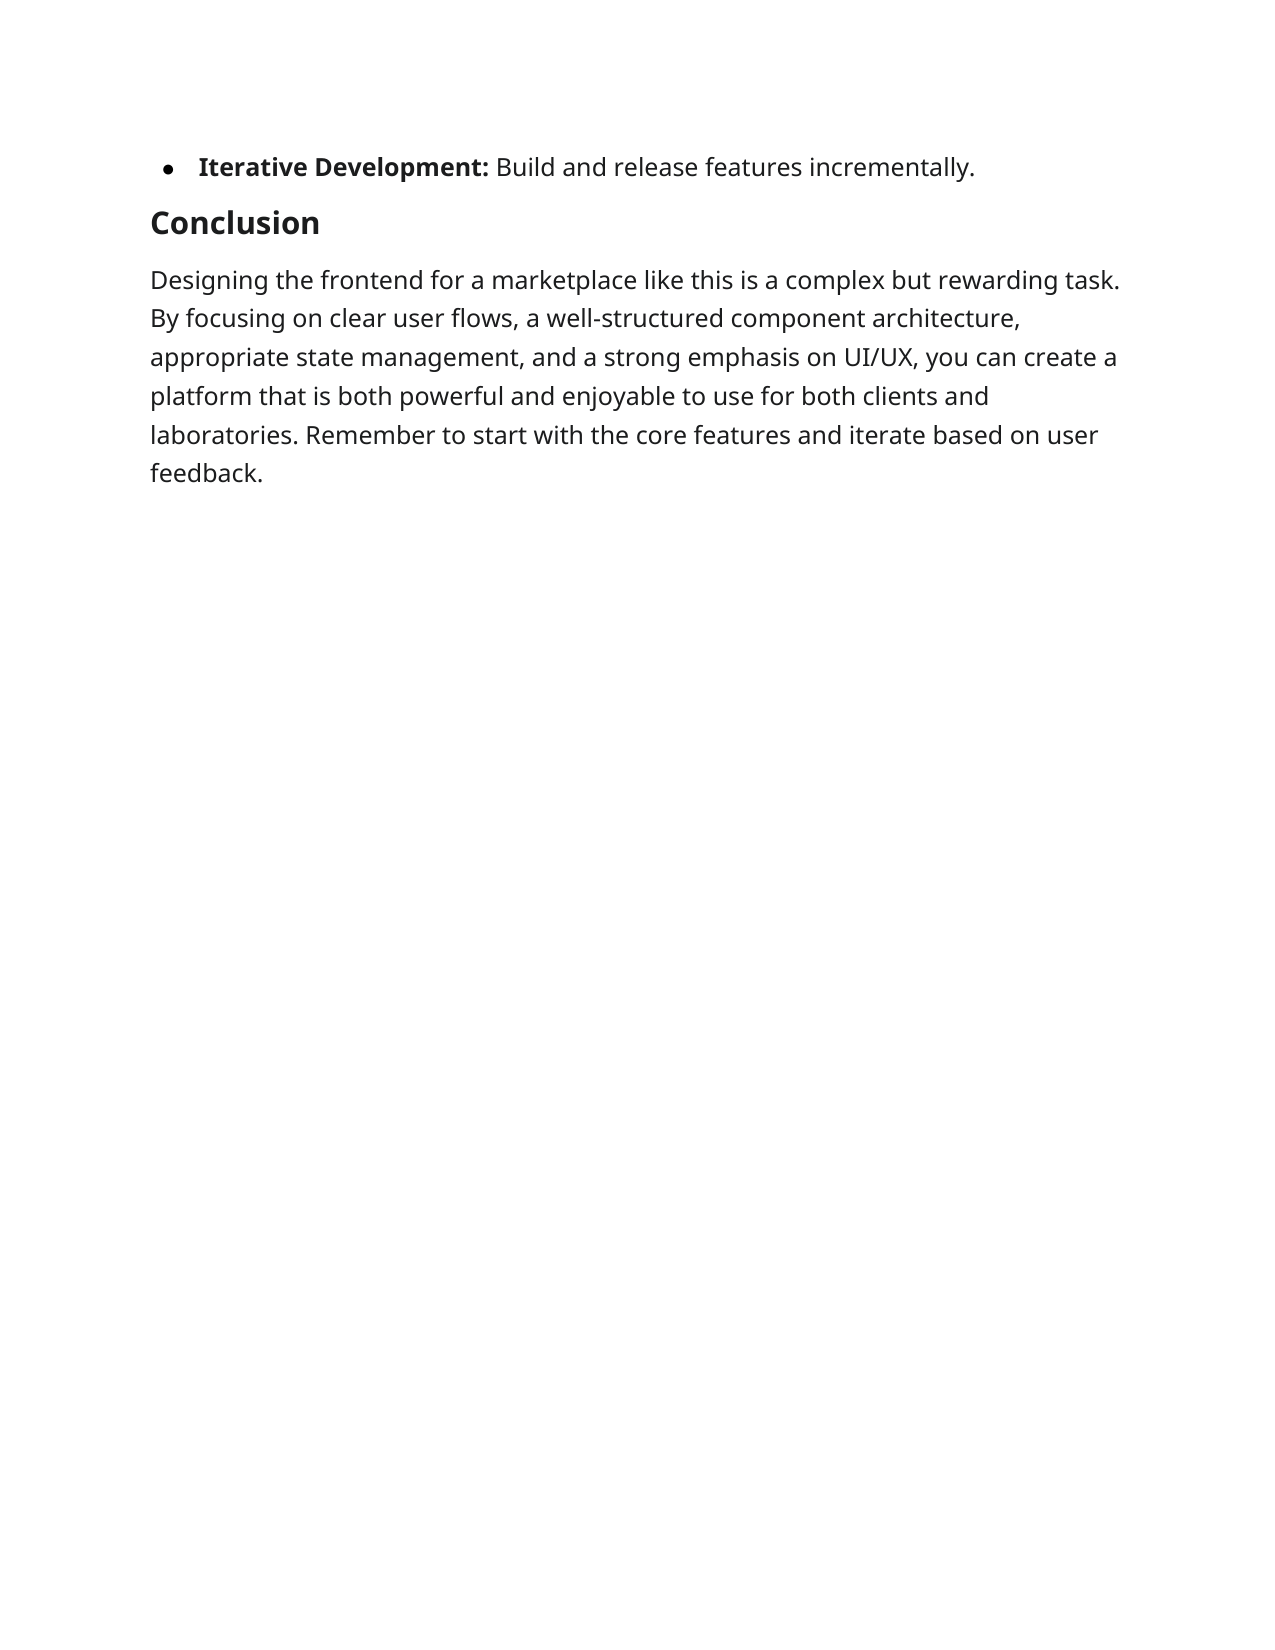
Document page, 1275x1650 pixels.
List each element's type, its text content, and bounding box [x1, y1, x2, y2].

subtitle Conclusion [150, 201, 1125, 244]
list Iterative Development: Build and release features incrementally. [161, 150, 1125, 184]
text Designing the frontend for a marketplace like this is a complex but rewarding task. By focusing on clear user flows, a well-structured component architecture, appropriate state management, and a strong emphasis on UI/UX, you can create a platform that is both powerful and enjoyable to use for both clients and laboratories. Remember to start with the core features and iterate based on user feedback. [150, 262, 1125, 490]
